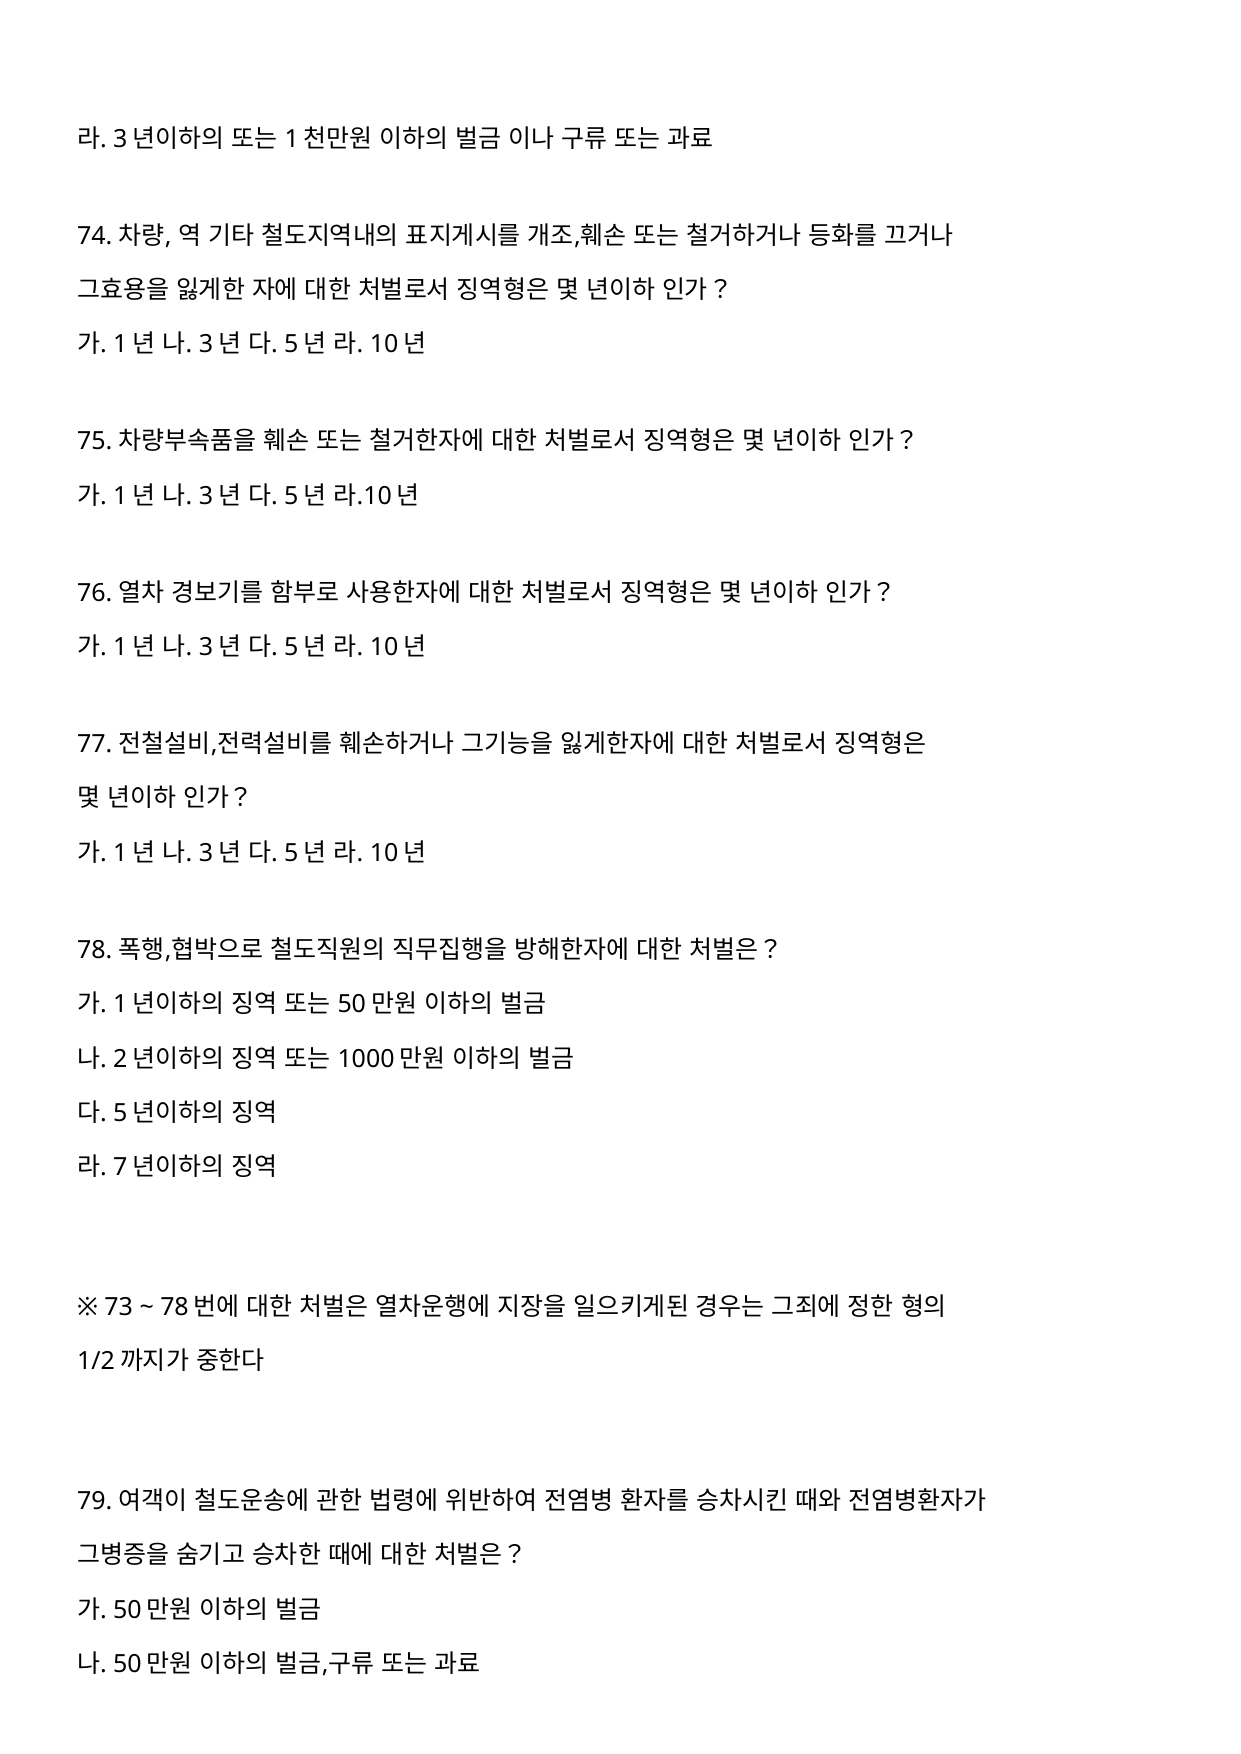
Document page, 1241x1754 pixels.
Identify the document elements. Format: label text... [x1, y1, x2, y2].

text 76. 열차 경보기를 함부로 사용한자에 대한 처벌로서 징역형은 몇 년이하 인가？ [77, 572, 1163, 608]
text 가. 1년 나. 3년 다. 5년 라. 10년 [77, 627, 1163, 663]
text 라. 3년이하의 또는 1천만원 이하의 벌금 이나 구류 또는 과료 [77, 118, 1163, 154]
text 그효용을 잃게한 자에 대한 처벌로서 징역형은 몇 년이하 인가？ [77, 269, 1163, 306]
text 79. 여객이 철도운송에 관한 법령에 위반하여 전염병 환자를 승차시킨 때와 전염병환자가 [77, 1480, 1163, 1517]
text 가. 1년 나. 3년 다. 5년 라. 10년 [77, 324, 1163, 360]
text 그병증을 숨기고 승차한 때에 대한 처벌은？ [77, 1535, 1163, 1571]
text 나. 50만원 이하의 벌금,구류 또는 과료 [77, 1643, 1163, 1680]
text 라. 7년이하의 징역 [77, 1147, 1163, 1183]
text 가. 1년 나. 3년 다. 5년 라. 10년 [77, 832, 1163, 868]
text 77. 전철설비,전력설비를 훼손하거나 그기능을 잃게한자에 대한 처벌로서 징역형은 [77, 723, 1163, 760]
text 나. 2년이하의 징역 또는 1000만원 이하의 벌금 [77, 1038, 1163, 1074]
text 가. 1년이하의 징역 또는 50만원 이하의 벌금 [77, 984, 1163, 1020]
text 가. 1년 나. 3년 다. 5년 라.10년 [77, 475, 1163, 511]
text 다. 5년이하의 징역 [77, 1092, 1163, 1129]
text 몇 년이하 인가？ [77, 778, 1163, 814]
text 78. 폭행,협박으로 철도직원의 직무집행을 방해한자에 대한 처벌은？ [77, 929, 1163, 966]
text 1/2까지가 중한다 [77, 1341, 1163, 1377]
text 가. 50만원 이하의 벌금 [77, 1589, 1163, 1625]
text ※ 73 ~ 78번에 대한 처벌은 열차운행에 지장을 일으키게된 경우는 그죄에 정한 형의 [77, 1286, 1163, 1323]
text 75. 차량부속품을 훼손 또는 철거한자에 대한 처벌로서 징역형은 몇 년이하 인가？ [77, 421, 1163, 457]
text 74. 차량, 역 기타 철도지역내의 표지게시를 개조,훼손 또는 철거하거나 등화를 끄거나 [77, 215, 1163, 251]
